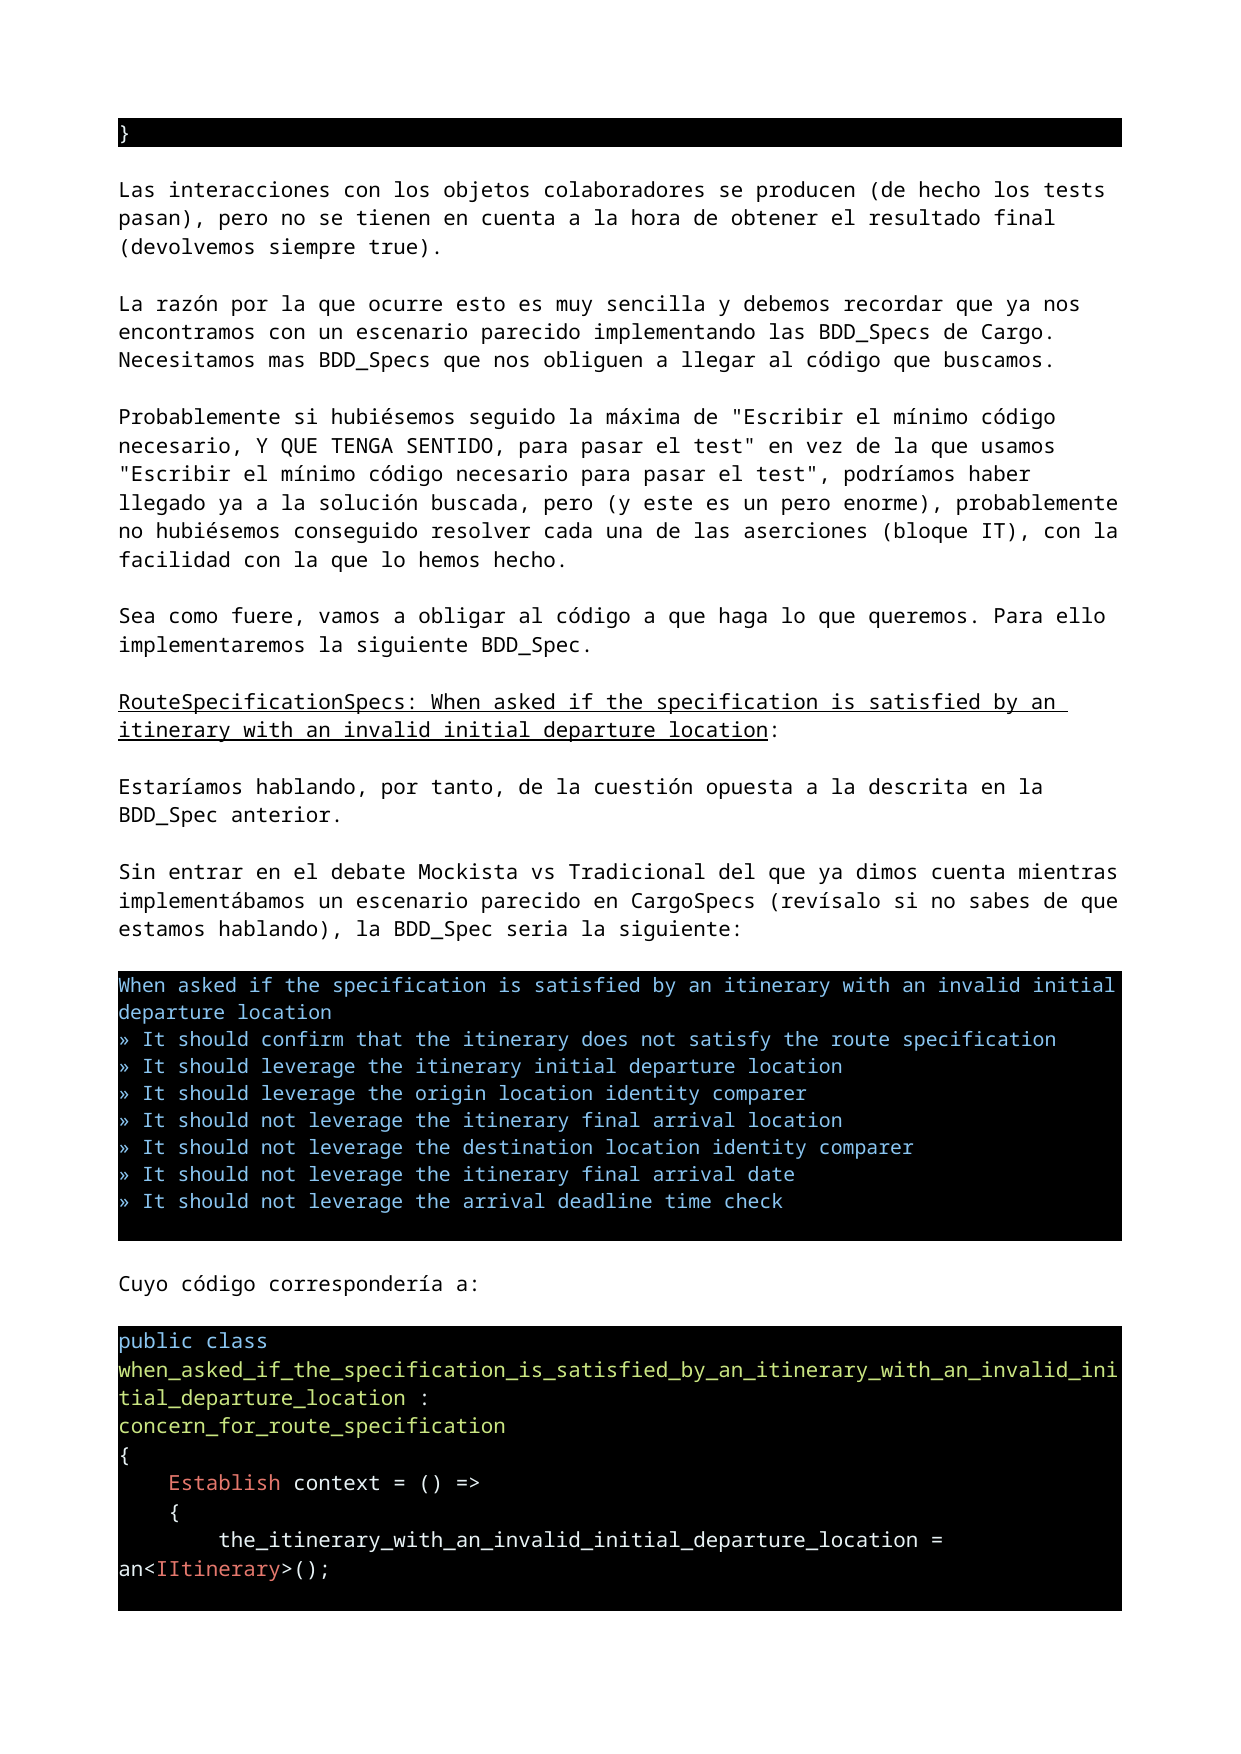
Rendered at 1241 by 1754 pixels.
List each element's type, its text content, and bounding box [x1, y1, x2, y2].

text the_itinerary_with_an_invalid_initial_departure_location = an<IItinerary>(); [118, 1525, 1122, 1582]
text » It should not leverage the arrival deadline time check [118, 1187, 1122, 1214]
text » It should not leverage the itinerary final arrival location [118, 1106, 1122, 1133]
text » It should not leverage the itinerary final arrival date [118, 1160, 1122, 1187]
text Sea como fuere, vamos a obligar al código a que haga lo que queremos. Para ello implementaremos la siguiente BDD_Spec. [118, 602, 1122, 658]
text » It should confirm that the itinerary does not satisfy the route specification [118, 1025, 1122, 1052]
text { [118, 1440, 1122, 1468]
text Establish context = () => [118, 1468, 1122, 1497]
text { [118, 1497, 1122, 1525]
text Probablemente si hubiésemos seguido la máxima de "Escribir el mínimo código necesario, Y QUE TENGA SENTIDO, para pasar el test" en vez de la que usamos "Escribir el mínimo código necesario para pasar el test", podríamos haber llegado ya a la solución buscada, pero (y este es un pero enorme), probablemente no hubiésemos conseguido resolver cada una de las aserciones (bloque IT), con la facilidad con la que lo hemos hecho. [118, 402, 1122, 573]
text » It should leverage the origin location identity comparer [118, 1079, 1122, 1106]
text » It should not leverage the destination location identity comparer [118, 1133, 1122, 1160]
text Cuyo código correspondería a: [118, 1269, 1122, 1298]
text Las interacciones con los objetos colaboradores se producen (de hecho los tests pasan), pero no se tienen en cuenta a la hora de obtener el resultado final (devolvemos siempre true). [118, 175, 1122, 260]
text } [118, 118, 1122, 147]
text public class when_asked_if_the_specification_is_satisfied_by_an_itinerary_with_an_invalid_initial_departure_location : [118, 1326, 1122, 1412]
text La razón por la que ocurre esto es muy sencilla y debemos recordar que ya nos encontramos con un escenario parecido implementando las BDD_Specs de Cargo. Necesitamos mas BDD_Specs que nos obliguen a llegar al código que buscamos. [118, 289, 1122, 374]
text Estaríamos hablando, por tanto, de la cuestión opuesta a la descrita en la BDD_Spec anterior. [118, 772, 1122, 829]
text RouteSpecificationSpecs: When asked if the specification is satisfied by an itinerary with an invalid initial departure location: [118, 687, 1122, 744]
text When asked if the specification is satisfied by an itinerary with an invalid initial departure location [118, 971, 1122, 1025]
text Sin entrar en el debate Mockista vs Tradicional del que ya dimos cuenta mientras implementábamos un escenario parecido en CargoSpecs (revísalo si no sabes de que estamos hablando), la BDD_Spec seria la siguiente: [118, 857, 1122, 943]
text concern_for_route_specification [118, 1412, 1122, 1440]
text » It should leverage the itinerary initial departure location [118, 1052, 1122, 1079]
